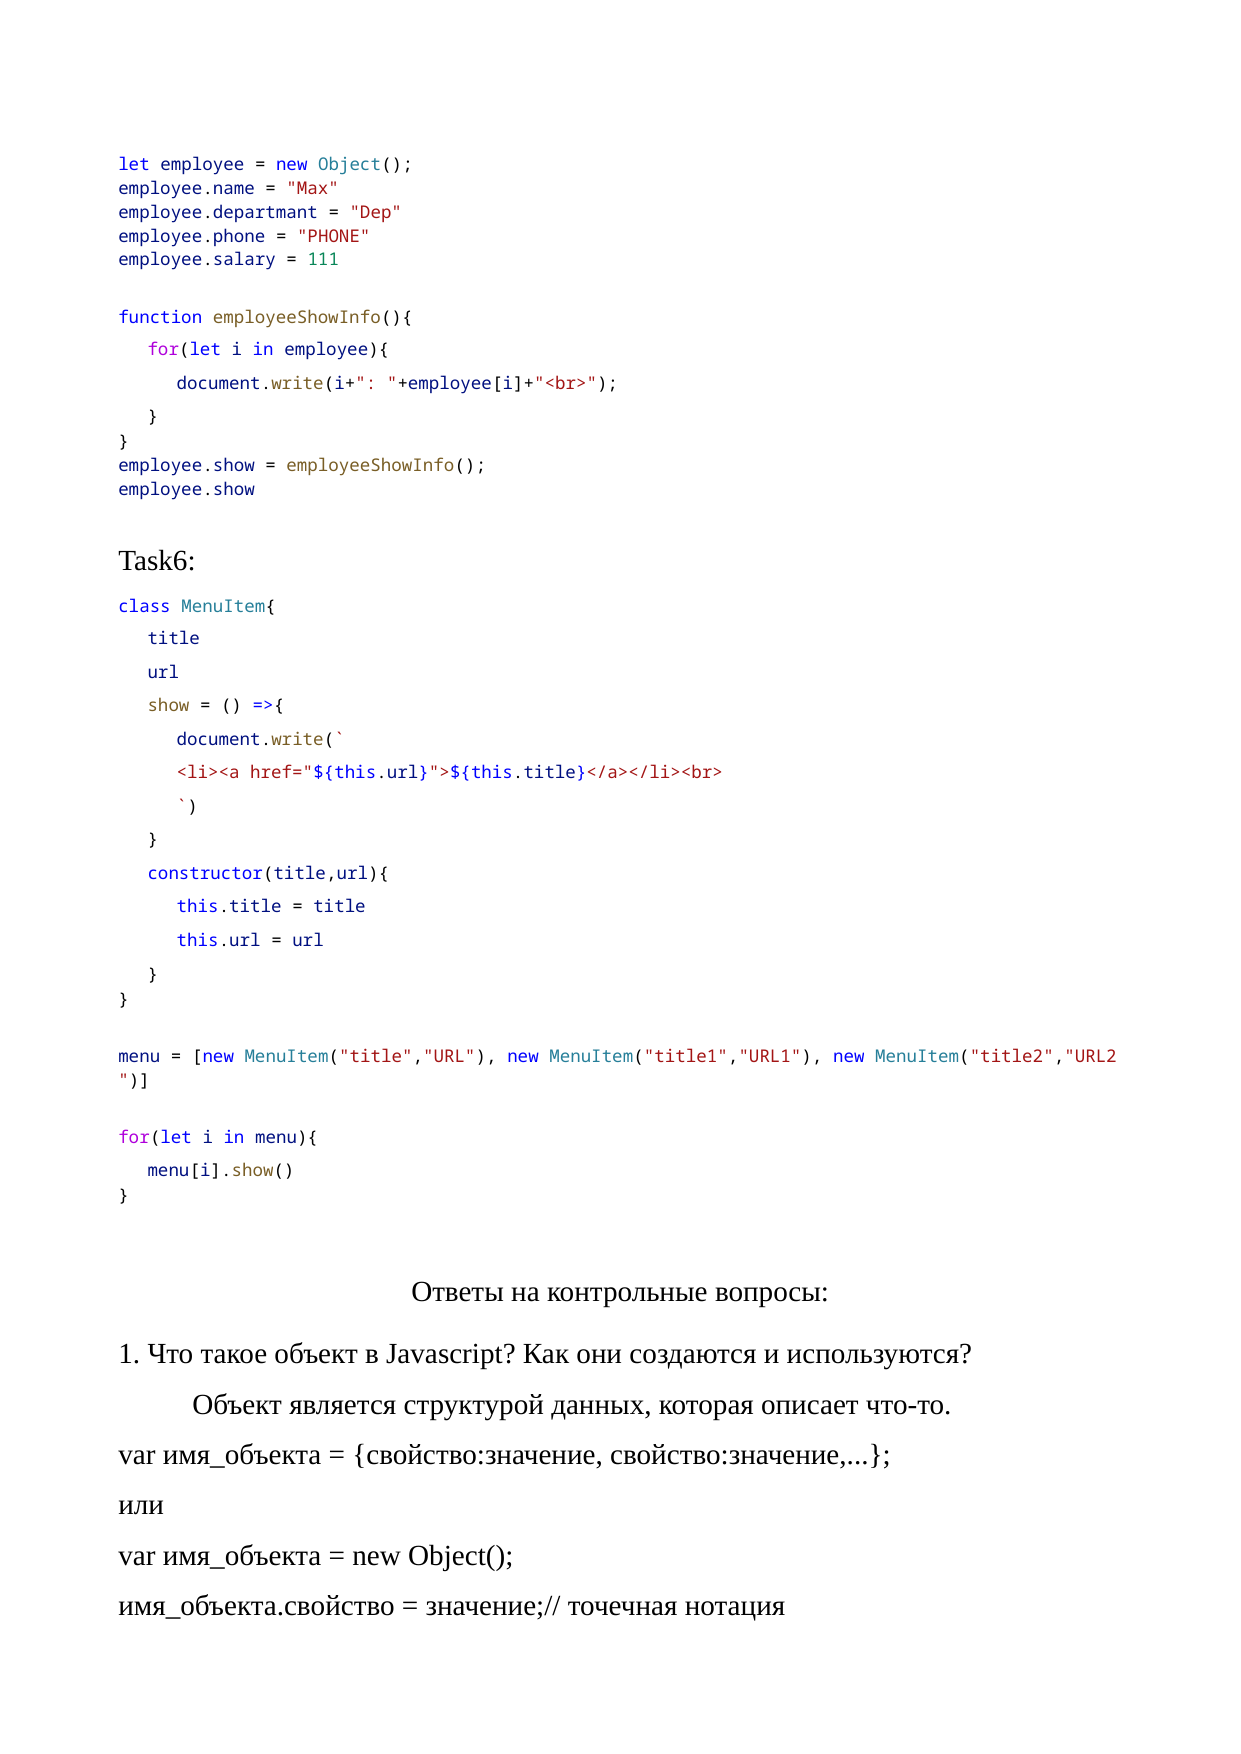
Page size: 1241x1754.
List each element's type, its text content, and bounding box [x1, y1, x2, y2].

text или [118, 1487, 1122, 1521]
text function employeeShowInfo(){ [118, 304, 1122, 328]
subtitle Ответы на контрольные вопросы: [118, 1274, 1122, 1307]
text имя_объекта.свойство = значение;// точечная нотация [118, 1588, 1122, 1622]
text } [118, 1182, 1122, 1206]
text document.write(` [118, 718, 1122, 751]
text let employee = new Object(); [118, 152, 1122, 176]
text } [118, 429, 1122, 453]
text `) [118, 785, 1122, 818]
text employee.show [118, 477, 1122, 501]
text document.write(i+": "+employee[i]+"<br>"); [118, 362, 1122, 395]
text show = () =>{ [118, 684, 1122, 718]
text employee.show = employeeShowInfo(); [118, 453, 1122, 477]
text } [118, 986, 1122, 1010]
text 1. Что такое объект в Javascript? Как они создаются и используются? [118, 1337, 1122, 1370]
text Task6: [118, 543, 1122, 577]
text this.url = url [118, 919, 1122, 953]
text url [118, 651, 1122, 684]
text constructor(title,url){ [118, 852, 1122, 886]
text } [118, 818, 1122, 852]
text for(let i in employee){ [118, 328, 1122, 362]
text employee.salary = 111 [118, 247, 1122, 271]
text class MenuItem{ [118, 593, 1122, 617]
text employee.departmant = "Dep" [118, 199, 1122, 223]
text this.title = title [118, 886, 1122, 919]
text employee.name = "Max" [118, 176, 1122, 199]
text title [118, 617, 1122, 651]
text } [118, 395, 1122, 429]
text for(let i in menu){ [118, 1125, 1122, 1149]
text } [118, 953, 1122, 986]
text menu[i].show() [118, 1149, 1122, 1182]
text var имя_объекта = new Object(); [118, 1538, 1122, 1571]
text employee.phone = "PHONE" [118, 223, 1122, 247]
text var имя_объекта = {свойство:значение, свойство:значение,...}; [118, 1437, 1122, 1471]
text menu = [new MenuItem("title","URL"), new MenuItem("title1","URL1"), new MenuItem("title2","URL2")] [118, 1044, 1122, 1091]
text Объект является структурой данных, которая описает что-то. [118, 1387, 1122, 1420]
text <li><a href="${this.url}">${this.title}</a></li><br> [118, 751, 1122, 785]
